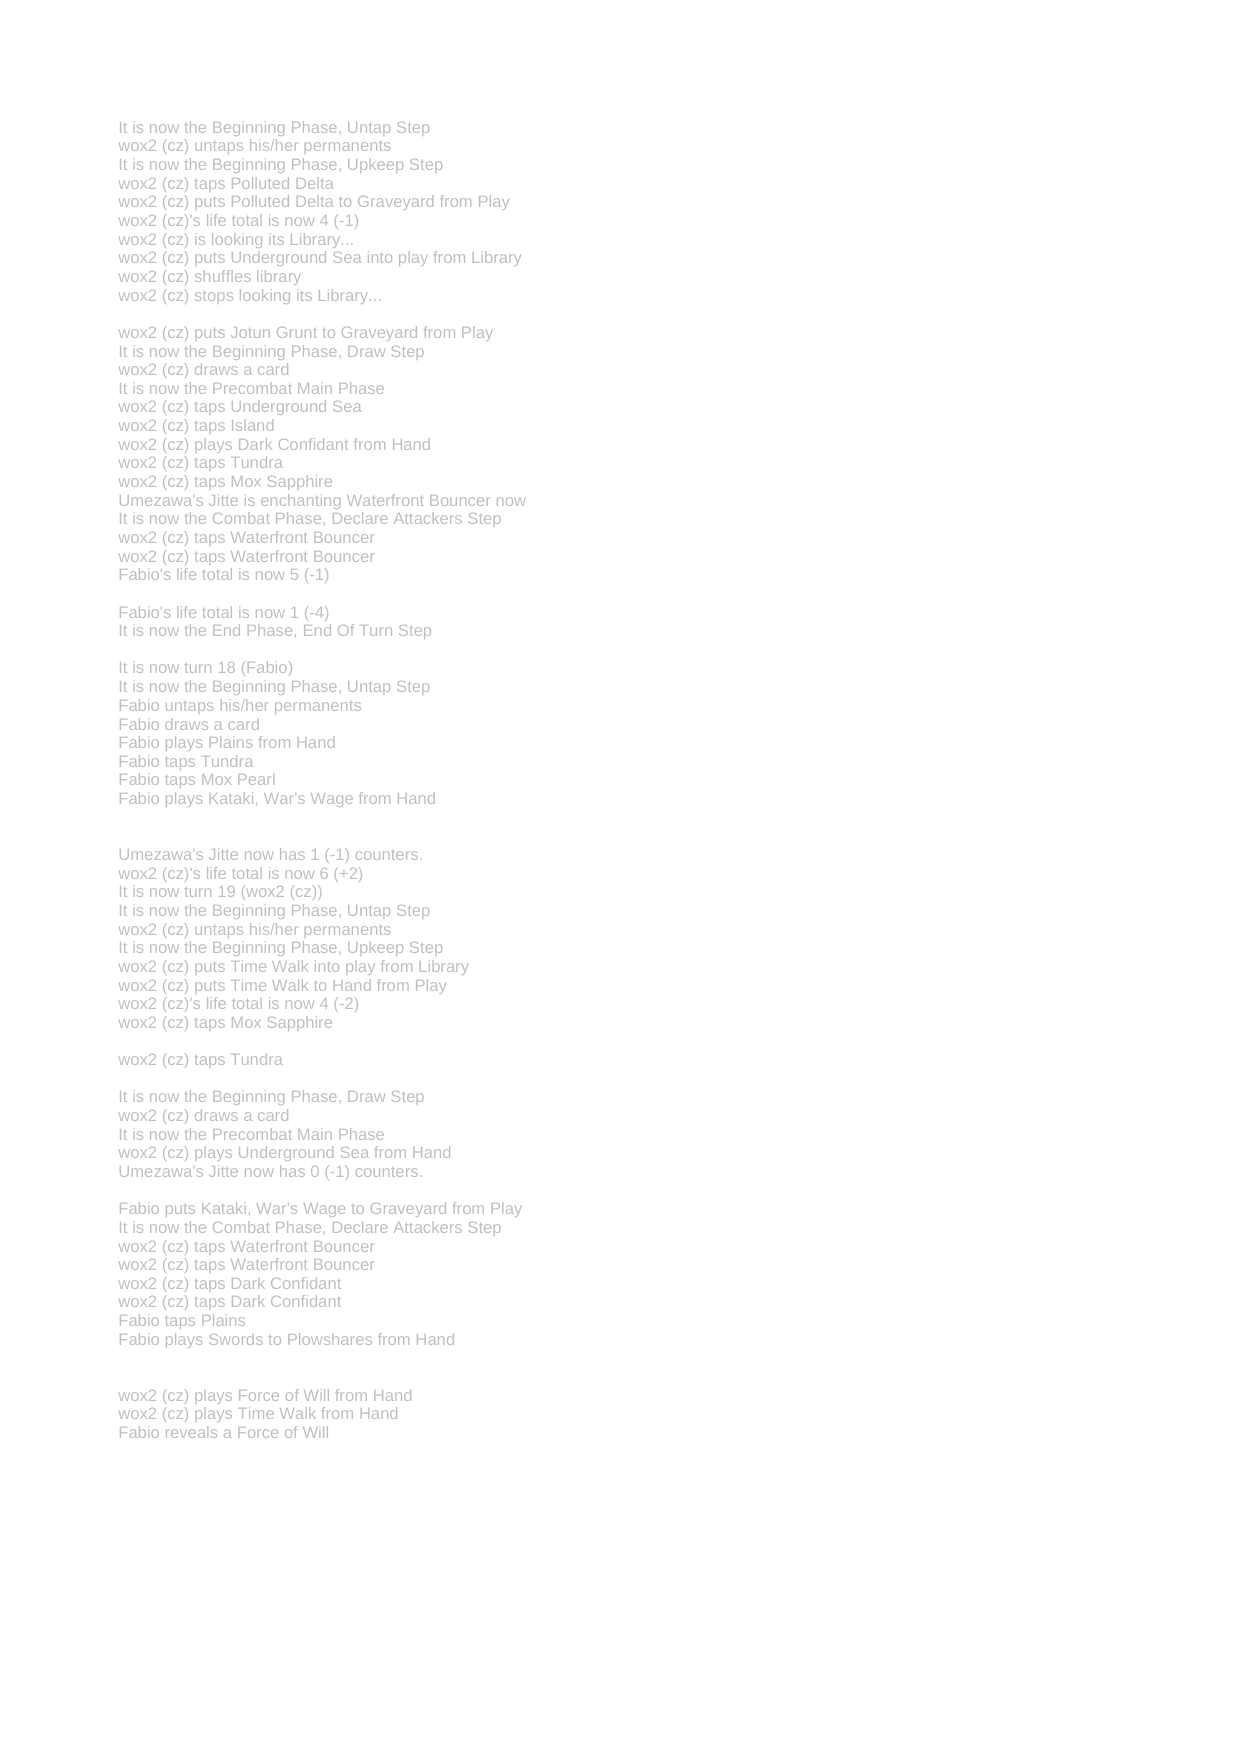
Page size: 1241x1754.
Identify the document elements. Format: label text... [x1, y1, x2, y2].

text wox2 (cz) untaps his/her permanents [118, 920, 1122, 938]
text wox2 (cz) taps Mox Sapphire [118, 472, 1122, 491]
text wox2 (cz) taps Waterfront Bouncer [118, 1256, 1122, 1274]
text wox2 (cz) taps Waterfront Bouncer [118, 1237, 1122, 1256]
text wox2 (cz) draws a card [118, 1106, 1122, 1125]
text Fabio plays Swords to Plowshares from Hand [118, 1330, 1122, 1349]
text It is now turn 18 (Fabio) [118, 659, 1122, 677]
text It is now the Beginning Phase, Upkeep Step [118, 938, 1122, 957]
text wox2 (cz) shuffles library [118, 267, 1122, 286]
text <wox2 (cz)> omg [118, 304, 1122, 323]
text wox2 (cz) plays Force of Will from Hand [118, 1386, 1122, 1405]
text <wox2 (cz)> kataki [118, 1181, 1122, 1199]
text Fabio plays Kataki, War's Wage from Hand [118, 789, 1122, 808]
text wox2 (cz)'s life total is now 4 (-2) [118, 994, 1122, 1013]
text Fabio plays Plains from Hand [118, 733, 1122, 752]
text Fabio taps Plains [118, 1311, 1122, 1330]
text Fabio taps Tundra [118, 752, 1122, 771]
text It is now the Precombat Main Phase [118, 1125, 1122, 1144]
text wox2 (cz) taps Mox Sapphire [118, 1013, 1122, 1032]
text <wox2 (cz)> both [118, 1069, 1122, 1088]
text wox2 (cz) puts Time Walk into play from Library [118, 957, 1122, 976]
text It is now the Beginning Phase, Untap Step [118, 118, 1122, 137]
text It is now the End Phase, End Of Turn Step [118, 622, 1122, 640]
text It is now the Beginning Phase, Untap Step [118, 901, 1122, 920]
text wox2 (cz)'s life total is now 4 (-1) [118, 211, 1122, 230]
text wox2 (cz) taps Underground Sea [118, 398, 1122, 416]
text It is now the Precombat Main Phase [118, 379, 1122, 398]
text wox2 (cz) taps Waterfront Bouncer [118, 528, 1122, 547]
text <wox2 (cz)> Ok [118, 808, 1122, 827]
text <wox2 (cz)> End my turn [118, 640, 1122, 659]
text wox2 (cz) puts Time Walk to Hand from Play [118, 976, 1122, 994]
text Fabio's life total is now 1 (-4) [118, 603, 1122, 622]
text wox2 (cz) taps Polluted Delta [118, 174, 1122, 193]
text wox2 (cz) puts Underground Sea into play from Library [118, 249, 1122, 267]
text Fabio's life total is now 5 (-1) [118, 566, 1122, 584]
text Umezawa's Jitte now has 1 (-1) counters. [118, 845, 1122, 864]
text It is now the Combat Phase, Declare Attackers Step [118, 510, 1122, 528]
text wox2 (cz) puts Polluted Delta to Graveyard from Play [118, 193, 1122, 211]
text It is now the Beginning Phase, Upkeep Step [118, 155, 1122, 174]
text wox2 (cz) taps Tundra [118, 1050, 1122, 1069]
text wox2 (cz)'s life total is now 6 (+2) [118, 864, 1122, 883]
text wox2 (cz) stops looking its Library... [118, 286, 1122, 304]
text Fabio untaps his/her permanents [118, 696, 1122, 715]
text wox2 (cz) taps Island [118, 416, 1122, 435]
text wox2 (cz) plays Dark Confidant from Hand [118, 435, 1122, 454]
text wox2 (cz) plays Underground Sea from Hand [118, 1144, 1122, 1162]
text It is now the Beginning Phase, Untap Step [118, 677, 1122, 696]
text wox2 (cz) plays Time Walk from Hand [118, 1405, 1122, 1423]
text Fabio puts Kataki, War's Wage to Graveyard from Play [118, 1199, 1122, 1218]
text It is now the Beginning Phase, Draw Step [118, 342, 1122, 361]
text Fabio reveals a Force of Will [118, 1423, 1122, 1442]
text Umezawa's Jitte is enchanting Waterfront Bouncer now [118, 491, 1122, 510]
text <Fabio> ggs [118, 1367, 1122, 1386]
text It is now turn 19 (wox2 (cz)) [118, 883, 1122, 901]
text wox2 (cz) taps Dark Confidant [118, 1274, 1122, 1293]
text wox2 (cz) is looking its Library... [118, 230, 1122, 249]
text <wox2 (cz)> :-) [118, 1442, 1122, 1461]
text wox2 (cz) taps Waterfront Bouncer [118, 547, 1122, 566]
text Umezawa's Jitte now has 0 (-1) counters. [118, 1162, 1122, 1181]
text wox2 (cz) puts Jotun Grunt to Graveyard from Play [118, 323, 1122, 342]
text <wox2 (cz)> 5 [118, 584, 1122, 603]
text <wox2 (cz)> Thinking [118, 1032, 1122, 1050]
text wox2 (cz) taps Dark Confidant [118, 1293, 1122, 1311]
text It is now the Beginning Phase, Draw Step [118, 1088, 1122, 1106]
text Fabio draws a card [118, 715, 1122, 733]
text wox2 (cz) draws a card [118, 361, 1122, 379]
text <Fabio> Go [118, 827, 1122, 845]
text It is now the Combat Phase, Declare Attackers Step [118, 1218, 1122, 1237]
text Fabio taps Mox Pearl [118, 771, 1122, 789]
text wox2 (cz) taps Tundra [118, 454, 1122, 472]
text wox2 (cz) untaps his/her permanents [118, 137, 1122, 155]
text <Fabio> ;( [118, 1349, 1122, 1367]
